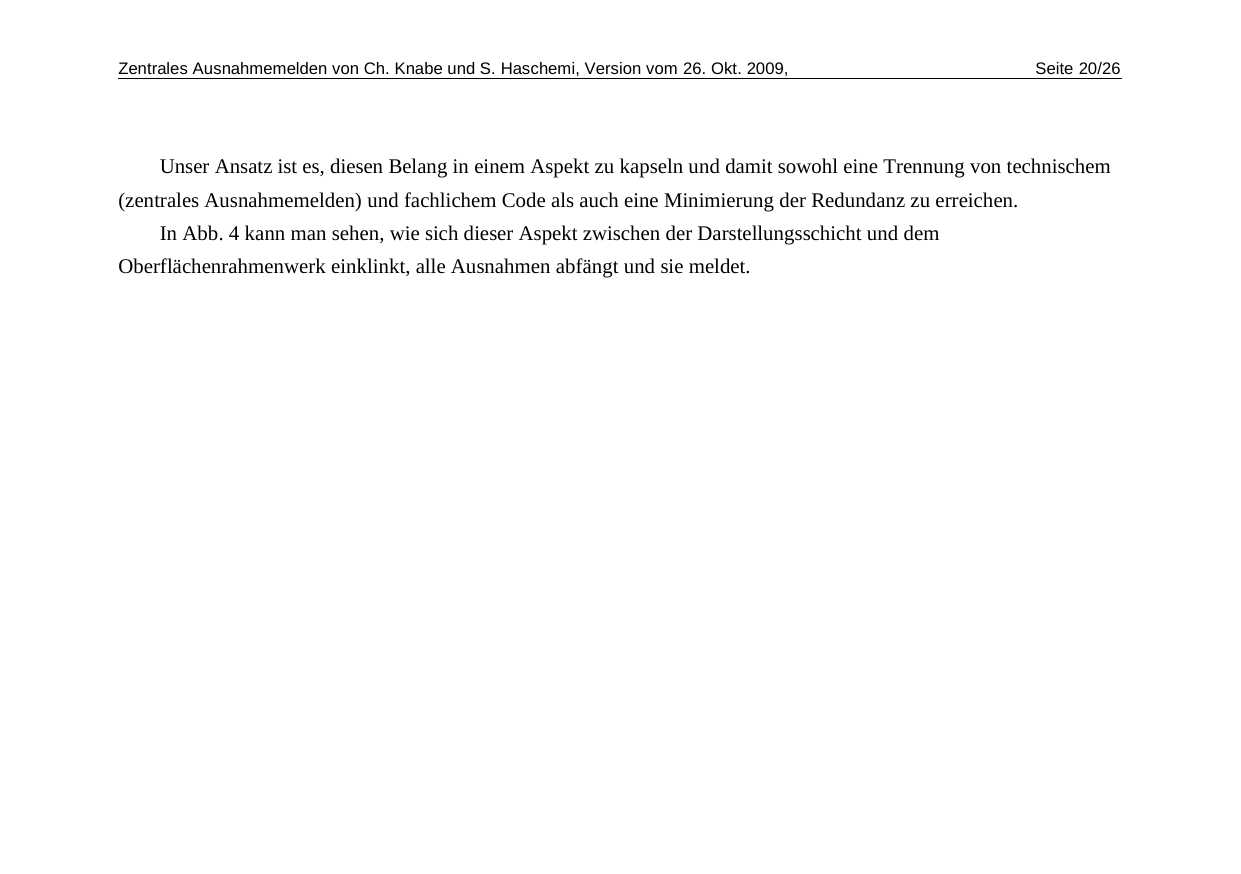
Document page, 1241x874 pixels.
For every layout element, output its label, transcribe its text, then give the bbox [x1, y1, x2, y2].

text Unser Ansatz ist es, diesen Belang in einem Aspekt zu kapseln und damit sowohl eine Trennung von technischem (zentrales Ausnahmemelden) und fachlichem Code als auch eine Minimierung der Redundanz zu erreichen. [118, 147, 1122, 214]
text In Abb. 4 kann man sehen, wie sich dieser Aspekt zwischen der Darstellungsschicht und dem Oberflächenrahmenwerk einklinkt, alle Ausnahmen abfängt und sie meldet. [118, 214, 1122, 281]
